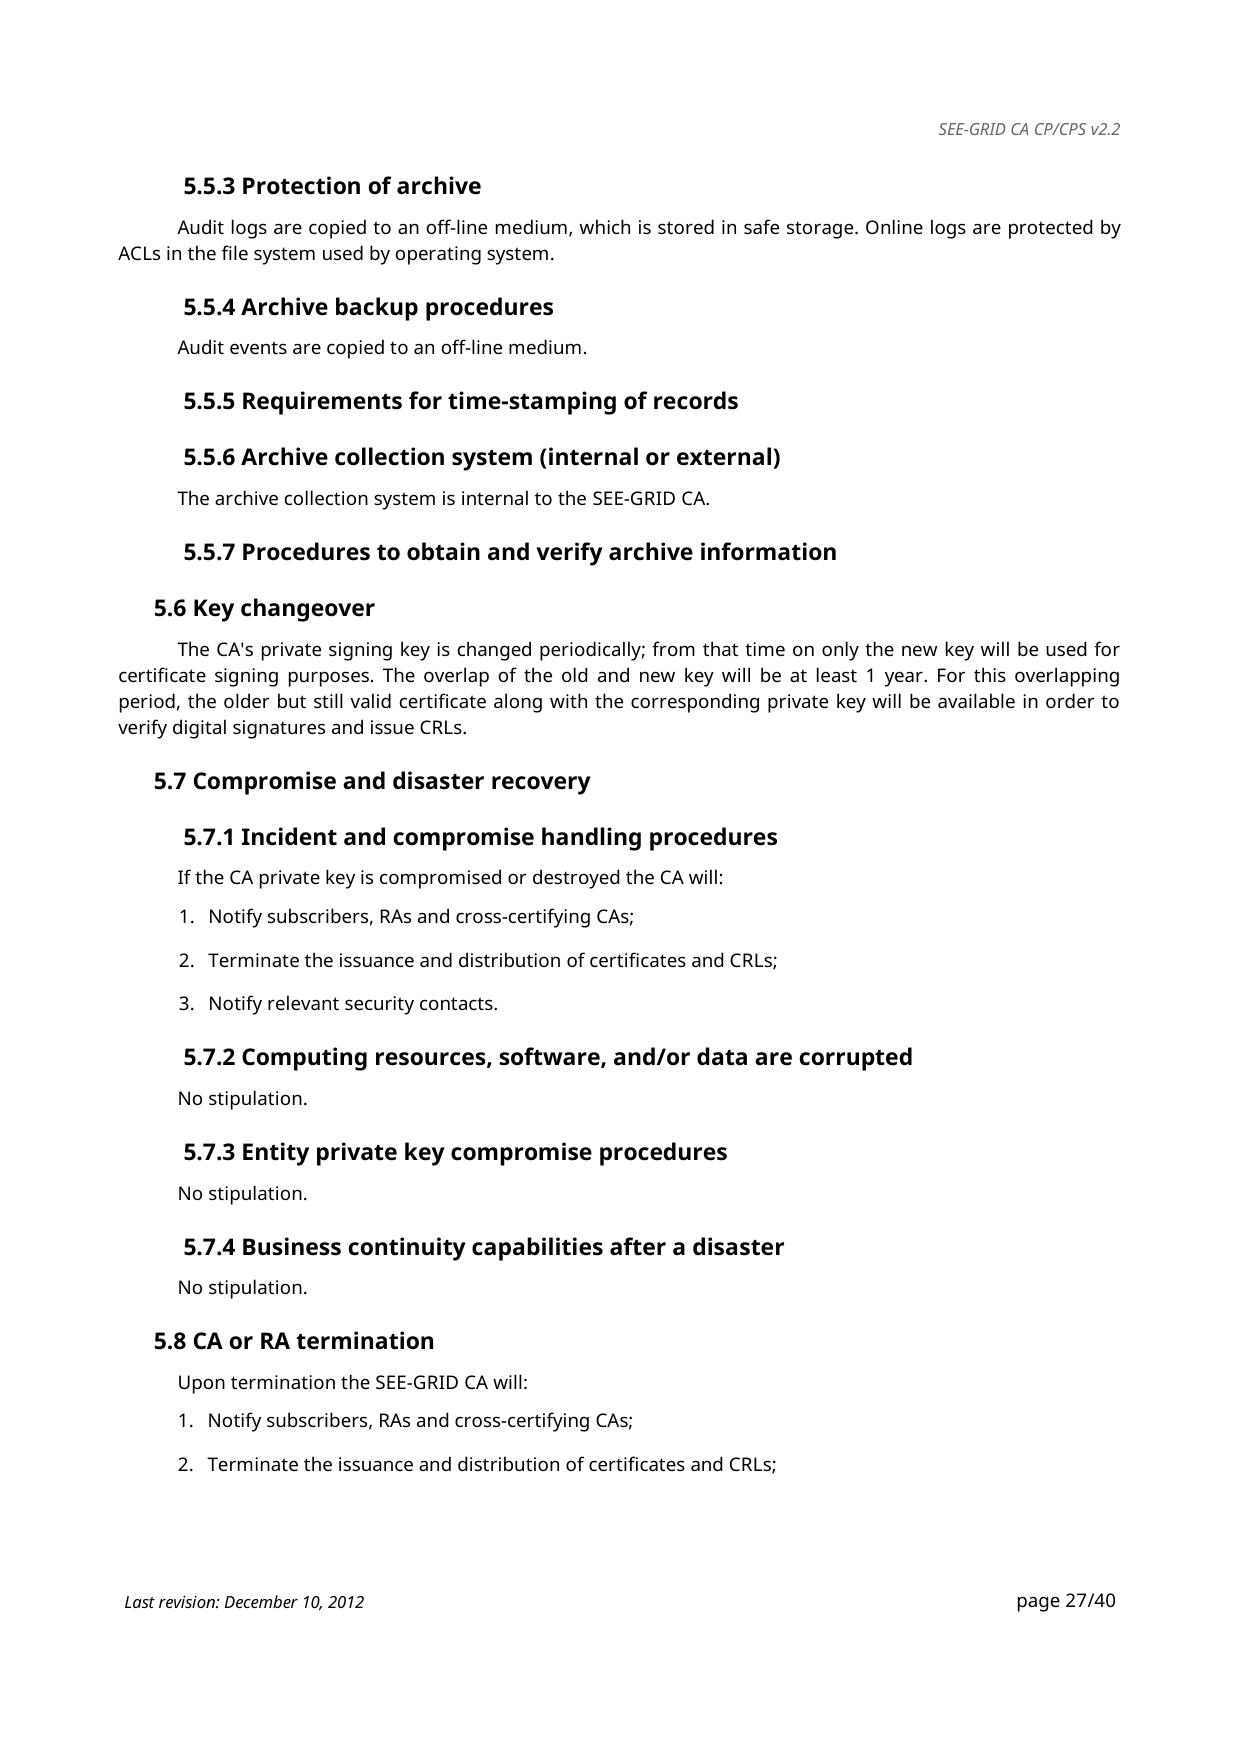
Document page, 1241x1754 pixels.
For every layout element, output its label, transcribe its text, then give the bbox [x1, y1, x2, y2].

subtitle Archive backup procedures [177, 291, 1122, 322]
subtitle Incident and compromise handling procedures [177, 821, 1122, 852]
subtitle Protection of archive [177, 170, 1122, 201]
subtitle CA or RA termination [148, 1325, 1122, 1356]
subtitle Compromise and disaster recovery [148, 765, 1122, 796]
text The archive collection system is internal to the SEE-GRID CA. [118, 485, 1122, 511]
subtitle Procedures to obtain and verify archive information [177, 536, 1122, 567]
subtitle Requirements for time-stamping of records [177, 385, 1122, 416]
subtitle Business continuity capabilities after a disaster [177, 1231, 1122, 1262]
text Upon termination the SEE-GRID CA will: [118, 1369, 1122, 1395]
list Terminate the issuance and distribution of certificates and CRLs; [179, 947, 1122, 973]
text No stipulation. [118, 1274, 1122, 1300]
list Notify subscribers, RAs and cross-certifying CAs; [178, 1407, 1122, 1433]
subtitle Key changeover [148, 592, 1122, 623]
list Notify subscribers, RAs and cross-certifying CAs; [179, 903, 1122, 929]
list Notify relevant security contacts. [179, 990, 1122, 1016]
subtitle Entity private key compromise procedures [177, 1136, 1122, 1167]
text The CA's private signing key is changed periodically; from that time on only the new key will be used for certificate signing purposes. The overlap of the old and new key will be at least 1 year. For this overlapping period, the older but still valid certificate along with the corresponding private key will be available in order to verify digital signatures and issue CRLs. [118, 636, 1122, 740]
subtitle Archive collection system (internal or external) [177, 441, 1122, 472]
subtitle Computing resources, software, and/or data are corrupted [177, 1041, 1122, 1072]
text Audit logs are copied to an off-line medium, which is stored in safe storage. Online logs are protected by ACLs in the file system used by operating system. [118, 214, 1122, 266]
list Terminate the issuance and distribution of certificates and CRLs; [178, 1451, 1122, 1477]
text If the CA private key is compromised or destroyed the CA will: [118, 864, 1122, 890]
text No stipulation. [118, 1179, 1122, 1206]
text No stipulation. [118, 1085, 1122, 1111]
text Audit events are copied to an off-line medium. [118, 334, 1122, 360]
